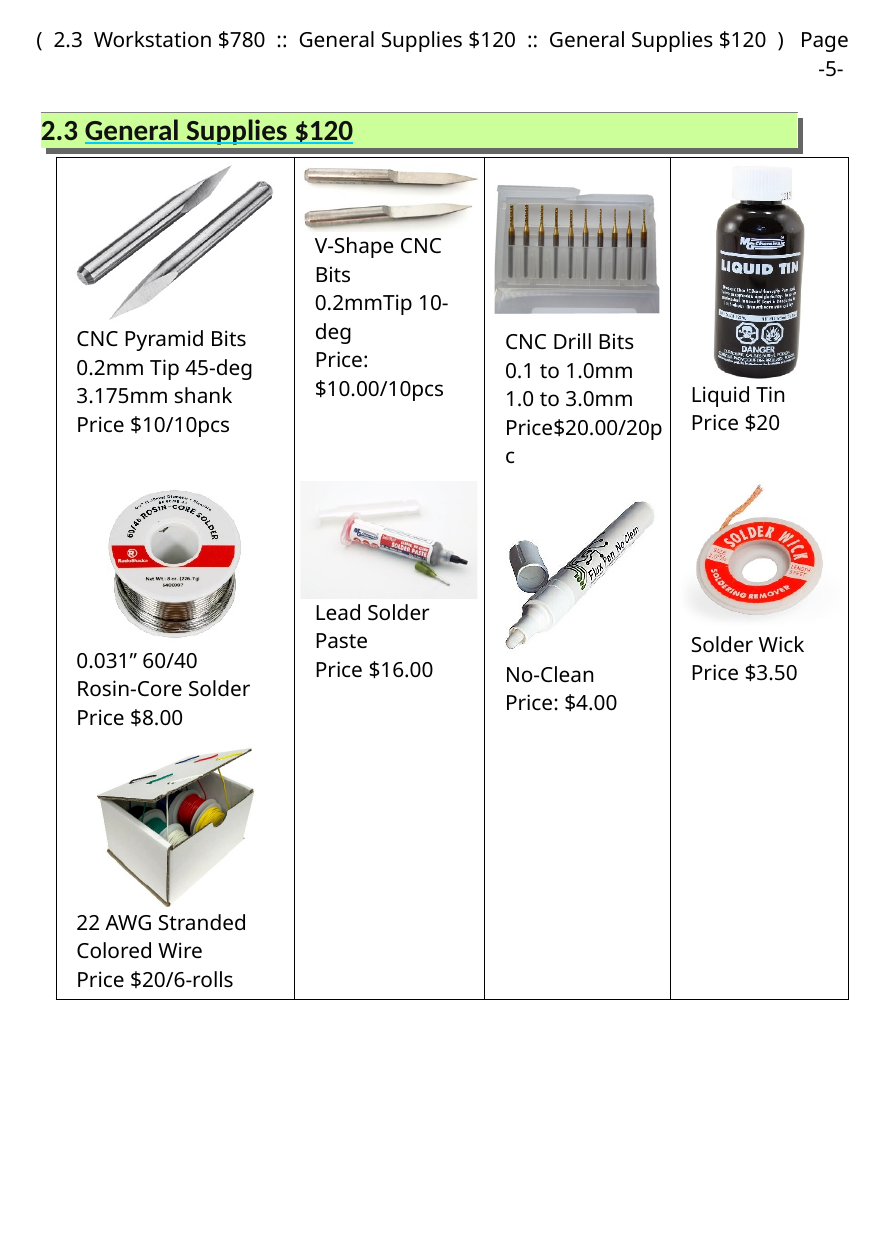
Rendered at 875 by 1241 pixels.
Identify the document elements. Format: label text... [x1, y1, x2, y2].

table_cell [485, 737, 670, 999]
table_header Liquid Tin Price $20 [671, 158, 848, 475]
table_header V-Shape CNC Bits 0.2mmTip 10-deg Price: $10.00/10pcs [295, 158, 484, 475]
table_header CNC Pyramid Bits 0.2mm Tip 45-deg 3.175mm shank Price $10/10pcs [57, 158, 294, 475]
table_header CNC Drill Bits 0.1 to 1.0mm 1.0 to 3.0mm Price$20.00/20pc [485, 158, 670, 475]
table_cell Lead Solder Paste Price $16.00 [295, 475, 484, 737]
table_cell 0.031” 60/40 Rosin-Core Solder Price $8.00 [57, 475, 294, 737]
table_cell No-Clean Price: $4.00 [485, 475, 670, 737]
table_cell [295, 737, 484, 999]
table_cell [671, 737, 848, 999]
table_cell Solder Wick Price $3.50 [671, 475, 848, 737]
subtitle General Supplies $120 [41, 113, 797, 148]
table_cell 22 AWG Stranded Colored Wire Price $20/6-rolls [57, 737, 294, 999]
